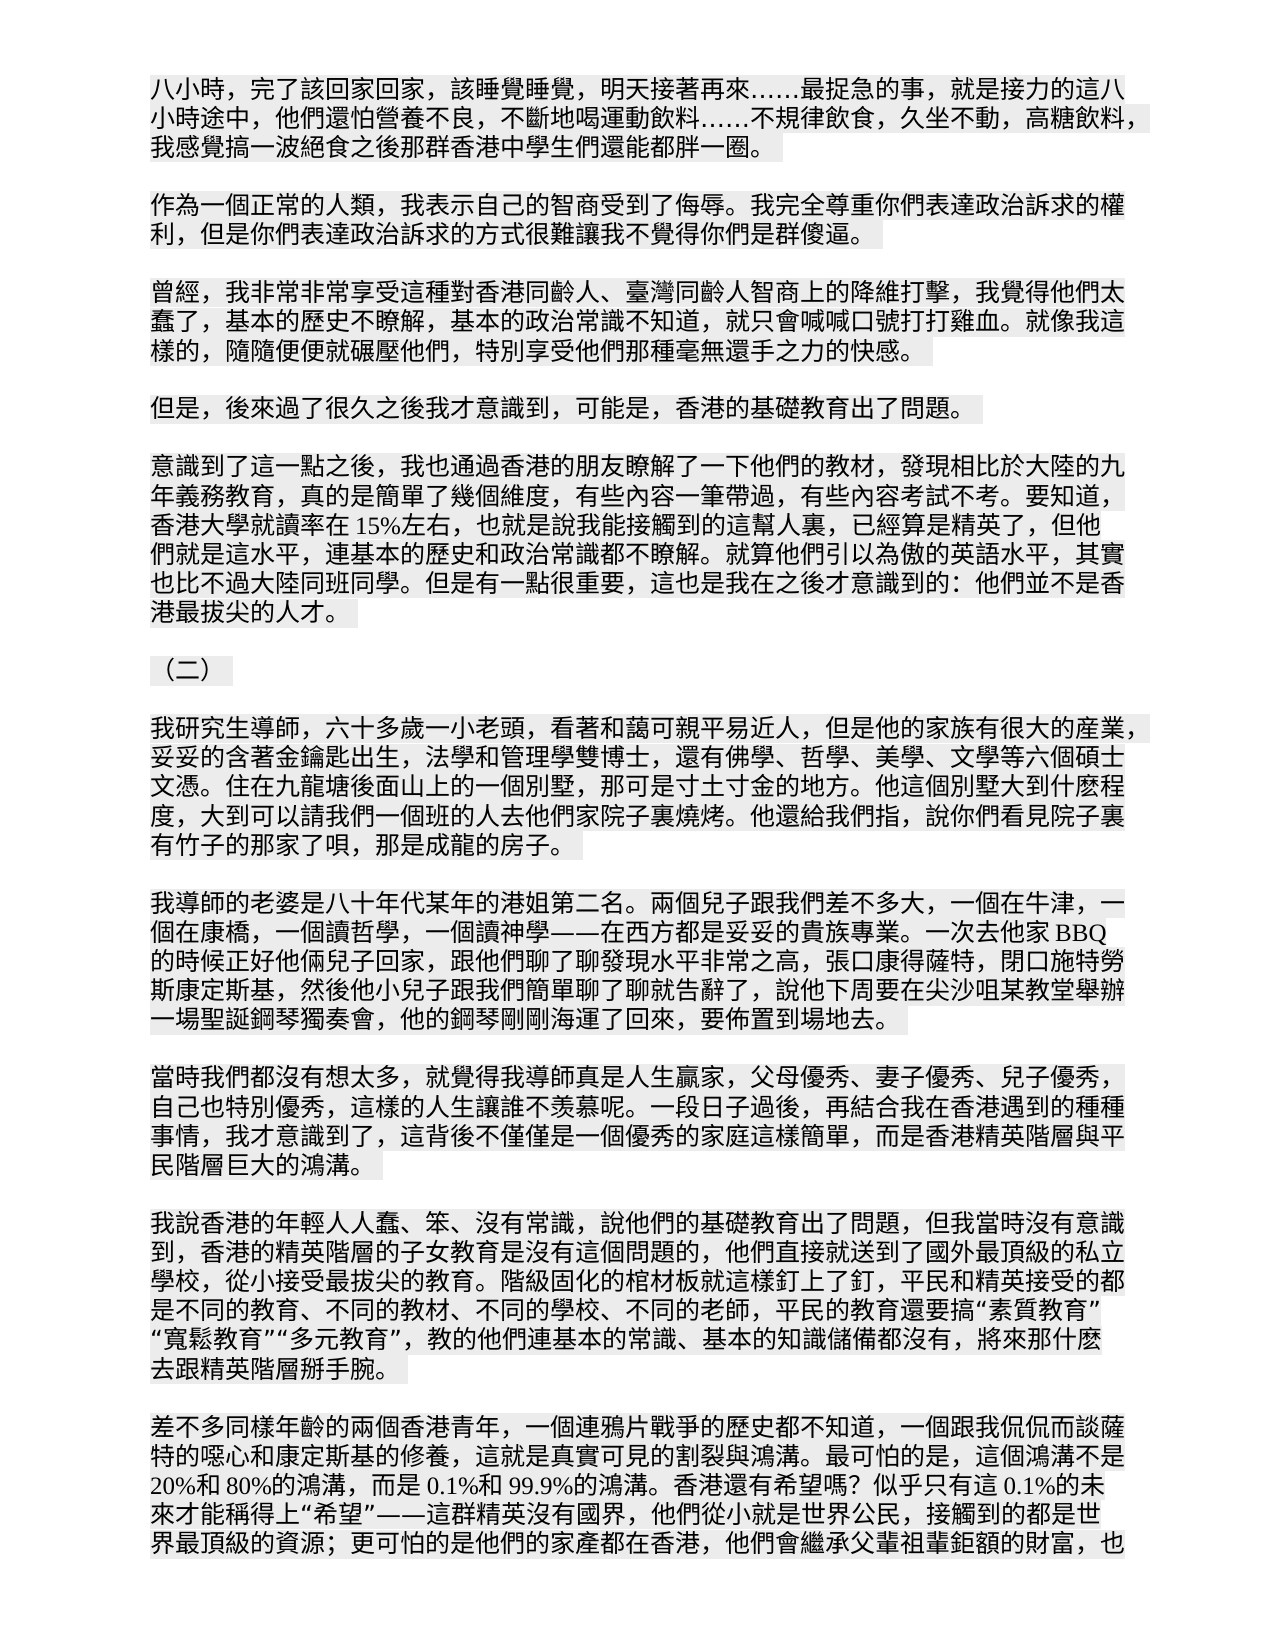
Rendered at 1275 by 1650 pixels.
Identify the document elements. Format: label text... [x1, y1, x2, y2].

text 卡韓政變 (94)：台灣青年的三種屬性//香港這座城市還有救嗎？(節錄。作者：趙皓陽) 陳真 2019. 06. 25. 趙皓陽這文章寫得很好，我就不告而取，借花獻佛了。 不過，裏頭有些描述，港台或許不太一樣。作者說，"香港青年不是壞，只是蠢而已"。依我看，台灣青年恐怕更有著三種屬性：一是蠢而已，一是壞而已，一是又蠢又壞。 三十多年來，這三種人把我整得很慘，所以我很清楚可以辨識出三者的不同。"蠢而已" 為數最多，壞而已為數最少，這類人通常就是帶頭的，包括各種親綠學者 (過去則是親藍，看風向辦事)、文化人及掛羊頭賣狗肉的所謂社運人士與維權份子、網紅等等等。這些人明知善惡，卻偏要顛倒是非黑白，藉以謀取個人權力與利益。 至於又蠢又壞的也是有，為數亦不少，例如橫行於網路世界那些陰陰暗暗的人，或是那些一經政黨或媒體煽動就會迅速冒出來喊打喊殺或是想方設法做一些傷害敵人之事的腦殘均屬之。他們之所以為惡不擇手段，一來是因為蠢，二來則是因為品性令人難以恭維。 最近一連串所謂嗆韓的中學生，我看也是這一類，half-witted，聞聲起舞，很容易被煽動，卻又以為自己很聰明很有正義感。想要矯正這些人的腦子幾乎可以說是絕望的，可是，一旦改朝換代，他們通常很快又會跟上另一股潮流，扮演同樣的角色。 這些嗆韓學生讓我想起一件事。話說民進黨，當然也有好人，而且是大好人，例如我的好朋友翁金珠及劉峰松夫婦。我當年之所以特地申請跑到彰化基督教醫院實習，就是為了能夠接近他們。林義雄之所以退黨，也是因為當年推舉翁金珠 (我稱呼她翁老師) 參選黨主席失利，憤而退黨。我記得翁老師當立委時，有一些我忘了是反對什麼的學生跑去立法院還是教育部抗議，對著官員大小聲，極盡羞辱之能事。翁老師原本是站在學生這邊，但是看到他們的囂張態度之後，就當場反過來罵學生說你們為什麼對長輩是這種態度？ 翁老師事後告訴我這件事，讓我印象很深刻，心裏頗感動。我心裏想，還好我所尊敬的好朋友終究還是能堅持這麼一點基本的是非和美德。那是二、三十年前的事了，那時候我雖然還是民進黨，但是對於黨總是想盡辦法驅使、煽動學生去做一些傷害異己或傷害國民黨人的事，感到很不以為然，因為黨存心就是把學生當成一種政治工具，一種傷害敵人的武器。 黨的 "理論" 大約是這樣：學生的形象就是清純，因此，傷害敵人時，敵人受傷會更重，而且只能挨打，不敢反擊學生，因為當時的社會氛圍把學生捧得很高、很清純、很有理想，無人敢攖其鋒。我所謂又蠢又壞，這一類學生就是一個例子：自以為是，而且不擇手段，但他始終不明白他只是一個任人操弄的工具。當然，從中他也是可以得到各種好處。你要說他很單純也可以。但是，單純到某種極致，與蠢無異。很多支薪或不支薪等級的網軍都是屬於這一類，品性很壞，腦子很差。 "蠢而已"、"壞而已" 及 "又蠢又壞" 這三類人，究竟哪一種為害最大，我覺得很難說，畢竟缺一不可，少掉其中之一，壞事就做不起來了。也許應該說，這是三位一體的青年組合。當然，倒也不一定是青年，其中 "壞而已" 那一類人通常是從年輕一路吃到飽，吃到中年、晚年，不管怎麼改朝換代，他們始終都可以隨時根據利益需要而調整姿勢，正義凜然地高唱各種 "理想"。 半個多世紀來，改變的只是當權的顏色不同，至於台灣青年的三種屬性則始終沒有改善，反倒變本加厲。 ======================== 香港這座城市還有救嗎？(節錄) 原創： 趙皓陽 全文 (含圖) 見：https://mp.weixin.qq.com/s/Ya7MtKeW6FYzx7W-6pYtXg （一） 因為有在香港讀書的經歷，我曾經寫過很多關於香港的文章，旨在消除我們對於香港青年的偏見，我不止一次說過，我接觸過很多香港青年，他們真的不是壞，他們只是蠢而已。 這絕對是我不帶任何情感偏見非常可觀的描述，如果你不喜歡言簡意賅的一個“蠢”字，也可以的用“幼稚病”三個字，但就麻煩一些，我也沒有任何歧視的意思。 我在爬大東山看落日的時候認識了一位元同校的香港朋友，他大概加入了類似"本島人優先"這類亂七八糟的組織，比極端港獨稍微好一點，對大陸人也沒有那麽多敵視，大致立場就是你過你的、我過我的多好，現在香港不好是因為大陸政府管著...... 我問他，你為什麽懷念英國殖民時代呢，甚至跟在英國國旗後面遊行？ 他說，因為democracy啊，一人一票啊，現在香港這麽多問題就是因為不democracy。 我問他，港英殖民時代你們選過總督嗎？ 他一下愣了，那種黑人問號？？？？的表情看著我。 我發現他是真不懂，於是告訴他，在英國人統治你們的時候，總督都是高貴的女王陛下直接指派的，你們一毛錢選舉權都沒有。在政府公務員體系內，香港人還要排在印度人後面，是妥妥的三等公民。為爭取自身權利、反對殖民壓迫，香港人民在六十年代進行過一系列抗議運動，結果被你的英國慈父用印度人軍警鎮壓了下去，拿槍biubiubiu地打你們香港人哎。 講真，當時他那一臉懊惱、難以置信、悔恨、羞漸、尷尬的表情，我能把玩一輩子。 第二個故事，當時臺灣太陽花那時候（彼時還沒有發生大規模占中事件），我們學校的學生會搞了各種亂七八糟的造勢活動支援。然後有一次開會的時候，一位理事表示，每一位在座的學生會成員都要表態支援太陽花運動，說的特別高大上，如果不表態就不符合學生會的最高理想，就不符合學生會的立會理念。 言下之意就是針對我們幾位大陸學生。我們都覺得太陽花運動跟我們有毛關係，這種表態不是MDZZ麽。當時有個大陸同學立馬就急了，說你們憑什麽逼我表態，我就是不支援，有種開除我啊。香港那邊同學聲音也高了八度，說我們是學生組織必須支援學生運動，這是原則。 我說大家都冷靜一下，你說的學生會的理念、最高原則什麽我們都認同，這同樣是我們大陸人民所認同的價值觀，你所表達的，就是民主和自由兩種理念。 他說對，所以我們一定要支援臺灣學生佔領立法院。 我說民主講究不同觀點不同立場的共存于尊重，自由講究每個人表達觀點的權利能被保障。既然是自由，那我們有沒有不支援臺灣學生的權利呢？既然是民主，我們有沒有保留不同觀點的尊重呢？你這種做法，跟學生會的理念完全不合，你這是妥妥的專制啊。 直到我畢業，他們再也沒有鬧過什麽蛾子了。 他們不僅僅是缺乏常識的問題，在很多事情上總能做出讓正常人匪夷所思的操作。臺灣跟香港在這一點上就非常像，比如臺灣的“用愛發電”這個事，我第一次聽到這個的時候覺得是故意黑的吧？結果尼瑪真是真的，驚掉下巴。臺灣是一個能源短缺的地區，二十一世紀初的幾個夏天，都要經歷上百次停電，於是當局提出了發展核電的計劃，但遭到了民意的強烈反彈。一個環保組織在反核遊行中打出了“用愛發電”的大旗；更驚訝的是，這在臺灣還真普遍有人買賬，還真很多人覺得用愛發電這個概念好，更有許多政客為了獲取民眾支援都開始喊這個口號。 若論智障程度，香港青年不會讓臺灣青年獨領風騷。當年一群香港腦殘中學生為一些亂七八糟的破事在中環鬧絕食。這個絕食牛逼就牛逼在是“接力絕食”——這是絕對香港腦殘中學生們的一大發明：先幾個人“絕食”八小時，然後下場吃飯；換另外一撥人再“絕食”八小時，完了該回家回家，該睡覺睡覺，明天接著再來……最捉急的事，就是接力的這八小時途中，他們還怕營養不良，不斷地喝運動飲料……不規律飲食，久坐不動，高糖飲料，我感覺搞一波絕食之後那群香港中學生們還能都胖一圈。 作為一個正常的人類，我表示自己的智商受到了侮辱。我完全尊重你們表達政治訴求的權利，但是你們表達政治訴求的方式很難讓我不覺得你們是群傻逼。 曾經，我非常非常享受這種對香港同齡人、臺灣同齡人智商上的降維打擊，我覺得他們太蠢了，基本的歷史不瞭解，基本的政治常識不知道，就只會喊喊口號打打雞血。就像我這樣的，隨隨便便就碾壓他們，特別享受他們那種毫無還手之力的快感。 但是，後來過了很久之後我才意識到，可能是，香港的基礎教育出了問題。 意識到了這一點之後，我也通過香港的朋友瞭解了一下他們的教材，發現相比於大陸的九年義務教育，真的是簡單了幾個維度，有些內容一筆帶過，有些內容考試不考。要知道，香港大學就讀率在15%左右，也就是說我能接觸到的這幫人裏，已經算是精英了，但他們就是這水平，連基本的歷史和政治常識都不瞭解。就算他們引以為傲的英語水平，其實也比不過大陸同班同學。但是有一點很重要，這也是我在之後才意識到的：他們並不是香港最拔尖的人才。 （二） 我研究生導師，六十多歲一小老頭，看著和藹可親平易近人，但是他的家族有很大的産業，妥妥的含著金鑰匙出生，法學和管理學雙博士，還有佛學、哲學、美學、文學等六個碩士文憑。住在九龍塘後面山上的一個別墅，那可是寸土寸金的地方。他這個別墅大到什麽程度，大到可以請我們一個班的人去他們家院子裏燒烤。他還給我們指，說你們看見院子裏有竹子的那家了唄，那是成龍的房子。 我導師的老婆是八十年代某年的港姐第二名。兩個兒子跟我們差不多大，一個在牛津，一個在康橋，一個讀哲學，一個讀神學——在西方都是妥妥的貴族專業。一次去他家BBQ的時候正好他倆兒子回家，跟他們聊了聊發現水平非常之高，張口康得薩特，閉口施特勞斯康定斯基，然後他小兒子跟我們簡單聊了聊就告辭了，說他下周要在尖沙咀某教堂舉辦一場聖誕鋼琴獨奏會，他的鋼琴剛剛海運了回來，要佈置到場地去。 當時我們都沒有想太多，就覺得我導師真是人生贏家，父母優秀、妻子優秀、兒子優秀，自己也特別優秀，這樣的人生讓誰不羡慕呢。一段日子過後，再結合我在香港遇到的種種事情，我才意識到了，這背後不僅僅是一個優秀的家庭這樣簡單，而是香港精英階層與平民階層巨大的鴻溝。 我說香港的年輕人人蠢、笨、沒有常識，說他們的基礎教育出了問題，但我當時沒有意識到，香港的精英階層的子女教育是沒有這個問題的，他們直接就送到了國外最頂級的私立學校，從小接受最拔尖的教育。階級固化的棺材板就這樣釘上了釘，平民和精英接受的都是不同的教育、不同的教材、不同的學校、不同的老師，平民的教育還要搞“素質教育”“寬鬆教育”“多元教育”，教的他們連基本的常識、基本的知識儲備都沒有，將來那什麽去跟精英階層掰手腕。 差不多同樣年齡的兩個香港青年，一個連鴉片戰爭的歷史都不知道，一個跟我侃侃而談薩特的噁心和康定斯基的修養，這就是真實可見的割裂與鴻溝。最可怕的是，這個鴻溝不是20%和80%的鴻溝，而是0.1%和99.9%的鴻溝。香港還有希望嗎？似乎只有這0.1%的未來才能稱得上“希望”——這群精英沒有國界，他們從小就是世界公民，接觸到的都是世界最頂級的資源；更可怕的是他們的家產都在香港，他們會繼承父輩祖輩鉅額的財富，也就是說這些世界公民才是香港真正的主人。 而剩下99.9%的絕大多數，可以說他們爛在了這一窪小地方。我一直在說，香港絕大多數平民生活質量沒有我們想象的那麽高，首先房子就那麽小，房價還那麽高——平均一間屋子的大小只有5-6平米，但平均房價達到了19.68萬一平米（2018年的資料）；道路窄小擁擠，工作壓力大競爭激烈，氣候悶熱潮濕，唯一好一點的估計就是吃的好吃。但綜合來看香港空有一個自由港、亞洲金融之都、經濟龍頭這些光鮮亮麗的牌子，老百姓們尤其是年輕人們的生活未必有多好，一間房子就把他們都掏空了。 香港的繁華是那些“主人們”的繁華，是那些“0.1%”的羅曼蒂克，普通人對自己的生活並不滿意，再加上又沒有受過系統而可靠的基礎教育，所以非常容易被一些“表面文章”所蠱惑：一說就是抗議，一鬧就是上街，還一個個覺得自己挺光榮挺正義。他們把矛頭指向了一個永遠背鍋的大陸，而香港真正的主人——地産大鱷、金融巨頭和他們已經成為“世界公民”的兒孫們，在背後默默地數著錢。 於是精英們的“愚民教育”成功了，一些底層人民甚至也樂於看到自己學業壓力減輕，主動擁抱所謂的“素質”“寬鬆”“多元化”的氛圍，於是0.1%的統治牢不可破，他們的地位甚至比封建血統都要穩固，long may they reign。 （三） 我們若說這是精英階層——也是制度制定者們，有意識的愚民教育，似乎有些陰謀論的味道，但我們只看結果，則是一個非常清晰的現象：民眾徹底被“愚”了——他們不知道如何去實現一個既定目標，甚至都不知道自己想要什麽，不知道自己的訴求。 我之前的文章寫過，香港的經濟活力被地産資本所吞噬，而香港年輕人絕大多數勞動成果，都通過極高的房價被地産資本家變相剝削了。但是他們從來沒有人看到這一點，沒有人意識到打擊高房價對於整個香港經濟體的巨大作用。(餘略) （四） 本文的題目是“香港這座城市還有救嗎？”，也可以換成一個更精確的說法是“香港的年輕人們還能變聰明點嗎？”——我給出的答案是悲觀的。因為香港整個地方太小了，太閉塞了；而本地人又因為曾經得天獨厚的地理歷史因素，彌漫著一種發達過後弄弄的傲慢情緒。可以說整個地區的人都喪失了批判性與反思性，固步自封。 如果抛去了香港優越的先天環境，香港年輕人（除0.1%的精英外）所受的教育和專業素養，至完全不足以在一個大市場中與大陸青年競爭的。同時香港長久以來受到西方價值觀的衝擊，普通民眾很容易被蠱惑，上一次街，遊一次行，就能獲得一些虛僞的滿足感，覺得自己多光榮多正義多威武霸氣了，然後繼續用自己的血肉去供養地産資本家，被人賣了還替人數錢還可開心呢。 不在其位，不謀其政，我已經畢業回來了，我也沒有那麽聖母去過多操心香港有沒有未來，我比較操心我們自己的未來。當今的香港社會是一面鏡子，能反應很多的問題。 首當其衝的是教育問題。我在之前很多文章裏都說過，我們國家最偉大的成就之一，就是把九年義務教育全國性推廣。這一舉措讓即便最偏遠的農村、山區、少數民族地區都納入了現代化的軌道，為改革開放後的人口紅利提供了堅實的基礎。人口紅利，不是單純的人多，而是能夠達到工業化生産要求、能夠納入經濟體系的勞動力多，這才是真正的“紅利”。義務教育帶來的是高素質勞動力，這個“高素質”不一定是要讀到本科碩士之類，而是針對經濟活動來說的。 放眼全球，中國的九年義務教育水平已經算是妥妥的“高素質”了。為什麽印度人口同樣眾多，但是沒有非常明顯的人口紅利存在？因為印度沒有經歷過我們翻天覆地影響深遠的革命，農村等廣大地區封建殘餘嚴重，廣大人口活在泥裏並不能為工業生産所用，網上經常調侃的印度“一億人口，十億牲口”，雖然有一些侮辱性的含義，但也恰如其分地表達了印度現狀——廣大人口既不能為工業生産所用，也沒有實力進入市場去消費，他們是被整個經濟體抛棄的一群人，要命的是這群人是國家人口的絕大多數。(餘略) 有很多人認為“高考”是我國教育公平的很好體現，我說並不完全正確，真正的教育公平在於教育資源的分配，高考只是很小的一個組成部分，只是一個結果、一個儀式化的認證，我們不能像香港人一樣只看到表面現象而忽視了本質問題。所以，正如我在《基層醫生、教師的普遍困境：為什麽工作這麽辛苦，待遇卻這麽低？》《醫療、教育、養老與社保的困境，最好的解藥在哪里？》這兩篇文章裏，用近三萬字分析的結論：有些行業不能市場化，醫療算一個，教育算一個。 有些人說醫療養老教育這些問題是市場化不完全的問題，能說出這種話的要麽是腦子壞掉了，要麽是良心壞掉了。我們分析了這麽多還看不出來嗎，完全市場化，像美國那樣精英學校、私立醫院就好了？除了少數富豪，廣大民眾都看不起病上不起學就好了？ 現在社會其實有一些很不好的端倪了，國家對醫療和教育的財政支援不夠，醫生待遇低，用藥品回扣、濫開檢查來彌補；教師待遇低，優秀老師紛紛流入私立學校，而公立學校師資力量越來越弱，老師越來越混日子劃水；精英子女要麽出國要麽去昂貴的私立學校。看看美國和日本，公立學校都是什麽樣子，這樣下來社會更加固化，精英永遠是精英，屁民就在看不起病、上不起學的泥潭裏爛掉了。 另一個是房地産問題，正如前文所述，香港是被房地産吸乾了經濟活力的城市，縱使有著繁華發達的表皮，大多數普通民眾也很難享受到發展帶來的幸福感。我們房地産市場面臨著同樣的問題，就比如“六個錢包”（夫妻，和兩邊四位父母）供養一套房産的理論，這說明房地産産業不光吸老百姓的血，還在吸其他産業的血——六個錢包都供了房子，那別的産業評什麽活？更多地分析在《房地産市場批判》一文中也已經說得很詳盡了，這裏就不再贅述。 還是那句話，為啥我總是不厭其煩地分析香港問題，因為有些不僅僅是香港的問題。秦人不暇自哀，而後人哀之；後人哀之而不鑒之，亦使後人而複哀後人也。 [150, 75, 1125, 1559]
